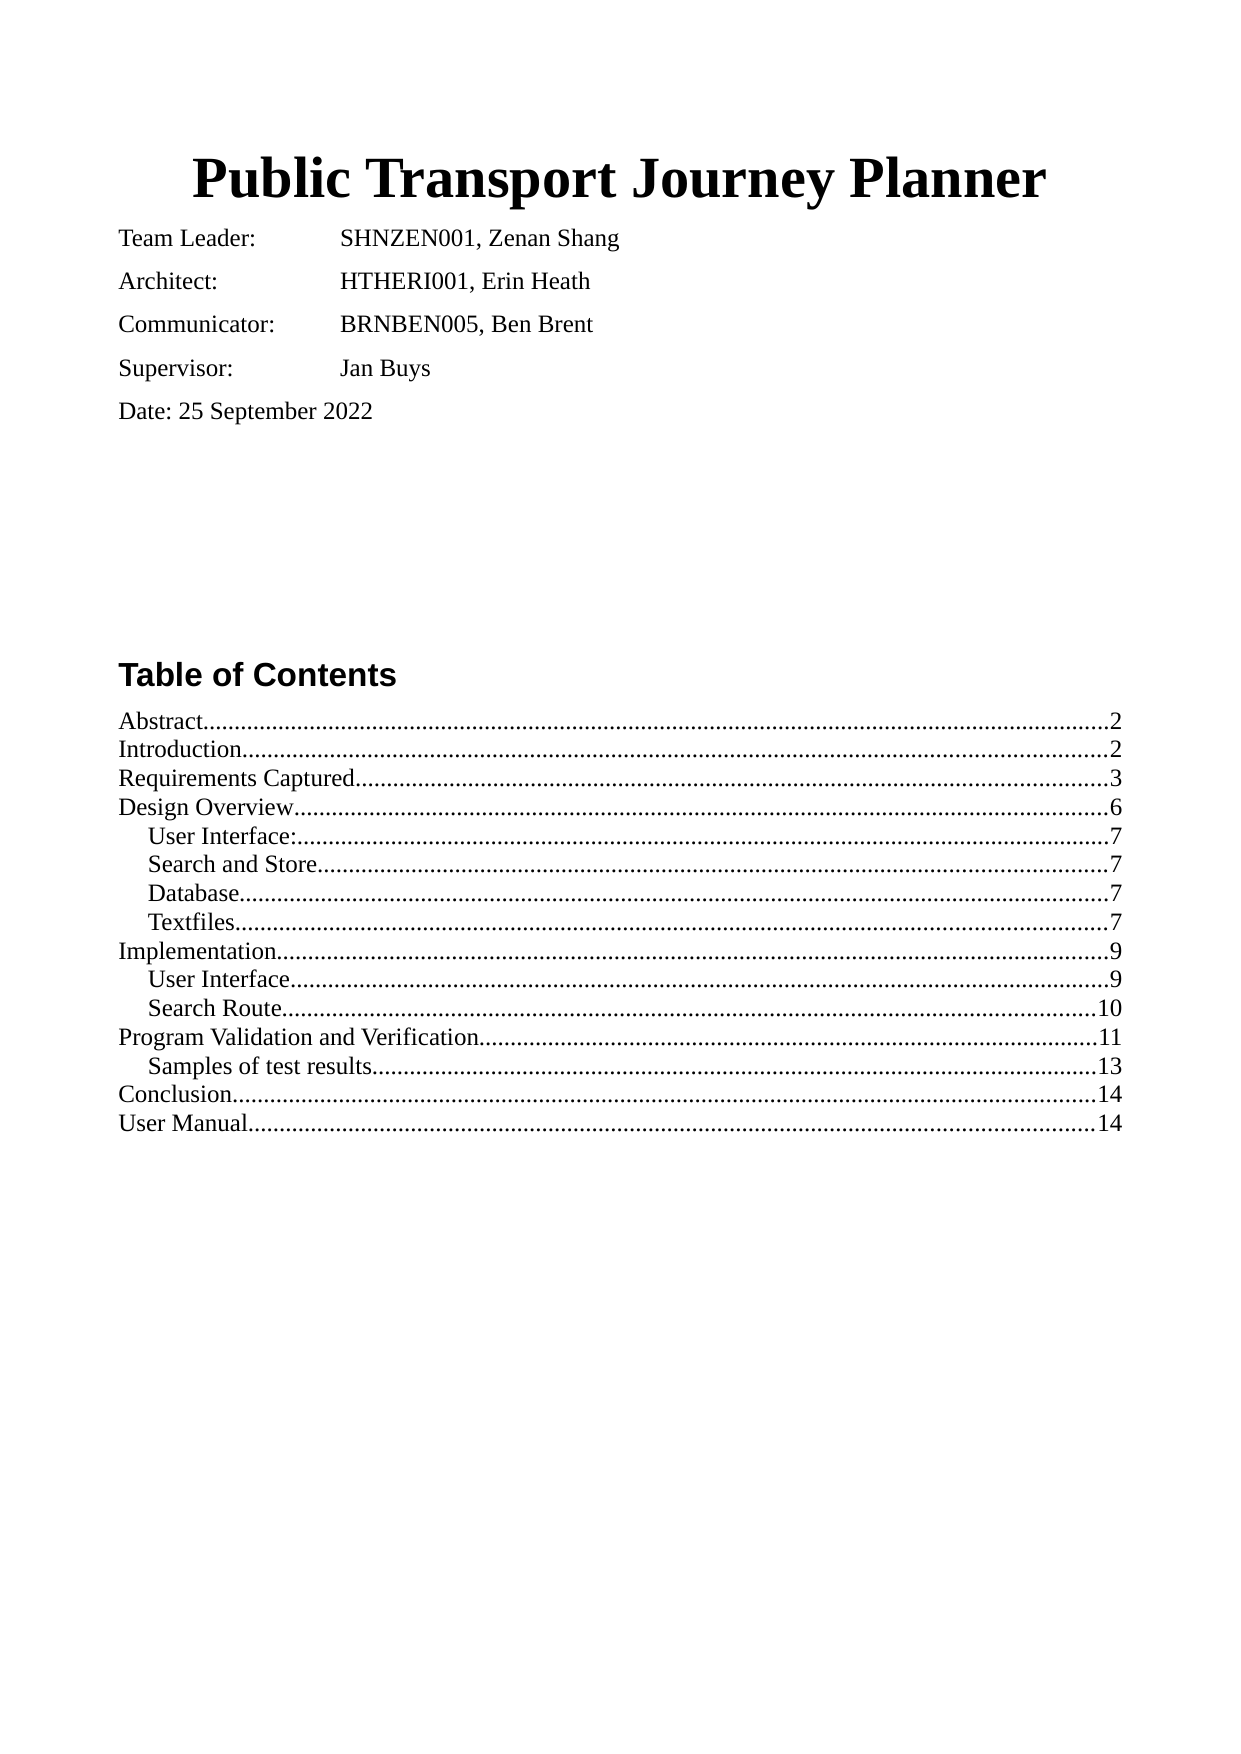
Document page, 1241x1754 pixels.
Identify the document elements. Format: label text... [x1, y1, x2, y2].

text User Manual 14 [118, 1108, 1122, 1137]
text Conclusion 14 [118, 1079, 1122, 1108]
text Requirements Captured 3 [118, 763, 1122, 792]
text Date: 25 September 2022 [118, 396, 1122, 425]
title Public Transport Journey Planner [118, 143, 1122, 210]
text Database 7 [148, 878, 1122, 907]
text Supervisor: Jan Buys [118, 353, 1122, 381]
text Architect: HTHERI001, Erin Heath [118, 266, 1122, 295]
text Team Leader: SHNZEN001, Zenan Shang [118, 223, 1122, 251]
text Design Overview 6 [118, 792, 1122, 821]
text Implementation 9 [118, 936, 1122, 964]
text User Interface: 7 [148, 821, 1122, 849]
text Textfiles 7 [148, 907, 1122, 936]
text Search and Store 7 [148, 849, 1122, 878]
text Communicator: BRNBEN005, Ben Brent [118, 309, 1122, 338]
text Samples of test results 13 [148, 1051, 1122, 1079]
text Search Route 10 [148, 993, 1122, 1022]
text Introduction 2 [118, 734, 1122, 763]
text User Interface 9 [148, 964, 1122, 993]
text Abstract 2 [118, 706, 1122, 734]
text Program Validation and Verification 11 [118, 1022, 1122, 1051]
subtitle Table of Contents [118, 655, 1122, 693]
